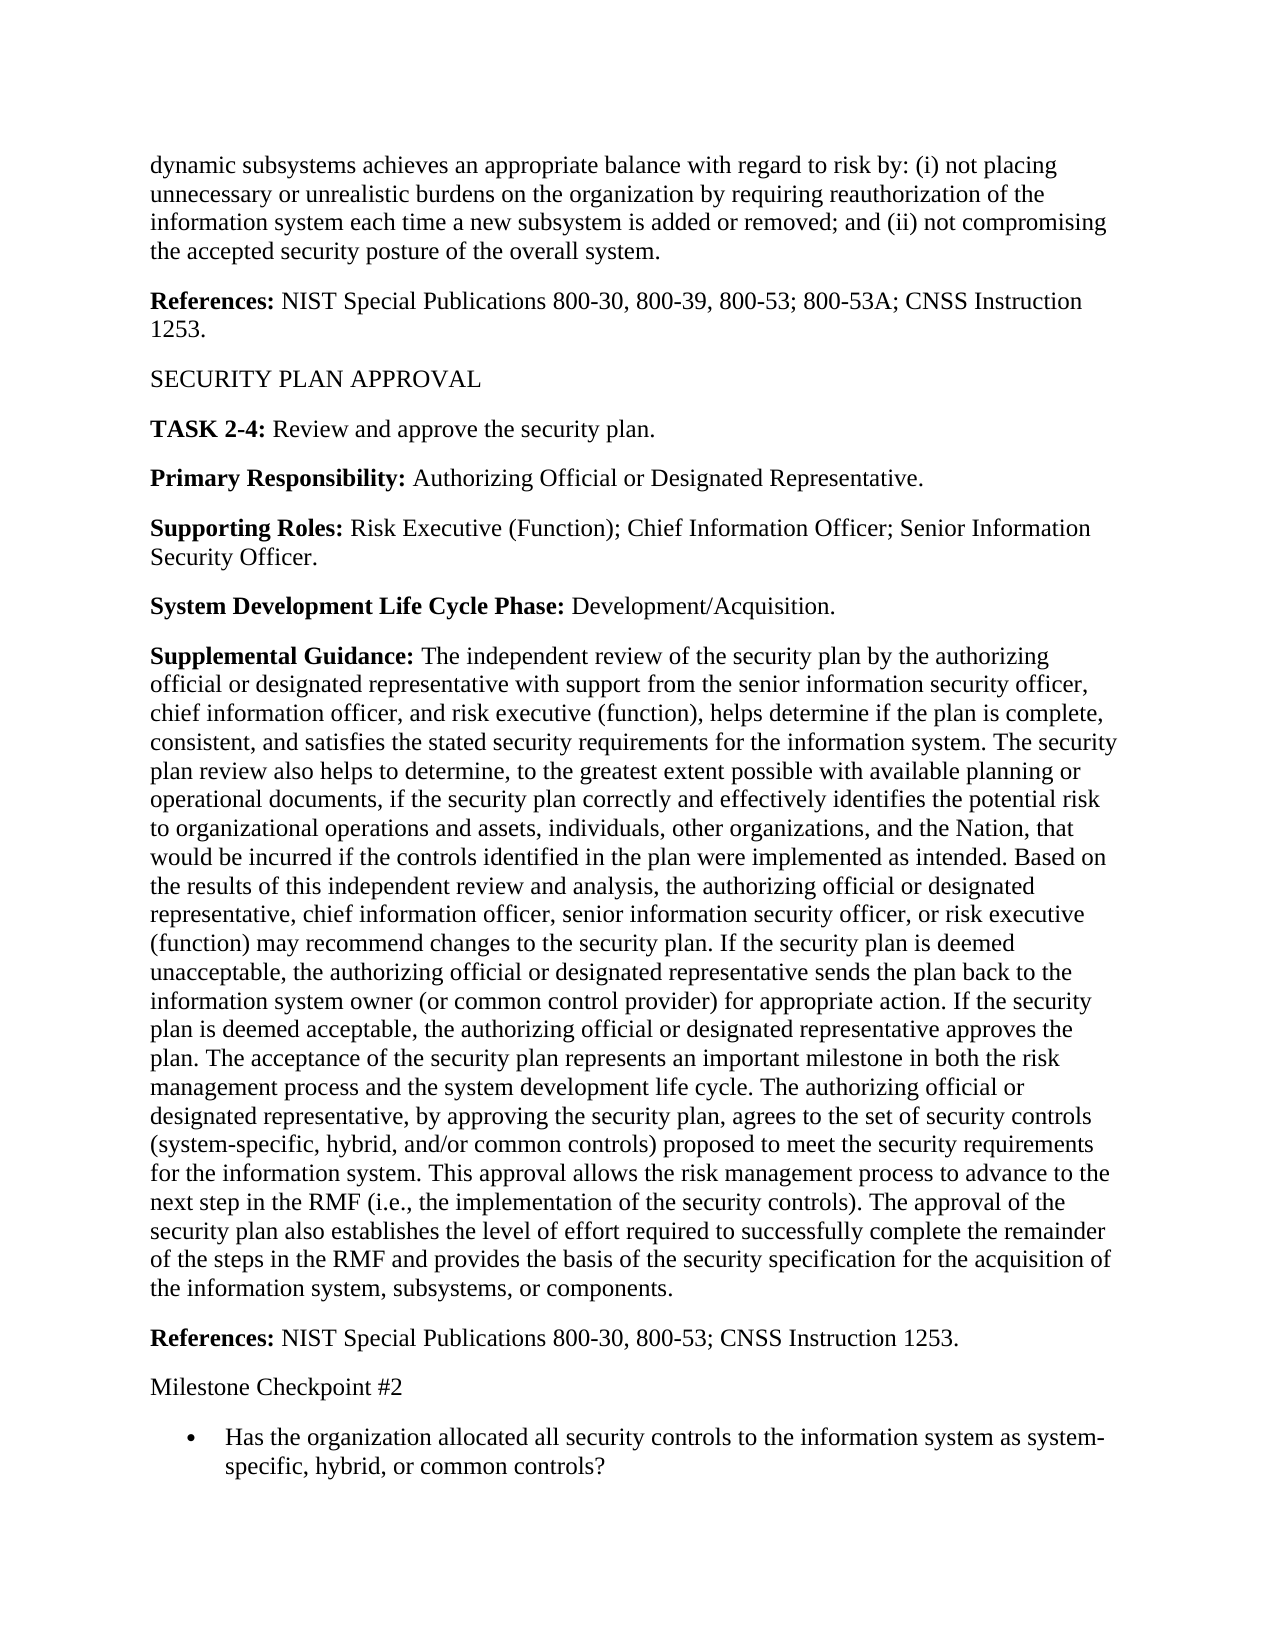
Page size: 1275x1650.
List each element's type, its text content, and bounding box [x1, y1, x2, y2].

text Supporting Roles: Risk Executive (Function); Chief Information Officer; Senior Information Security Officer. [150, 513, 1125, 570]
text Milestone Checkpoint #2 [150, 1372, 1125, 1401]
text TASK 2-4: Review and approve the security plan. [150, 414, 1125, 442]
text References: NIST Special Publications 800-30, 800-39, 800-53; 800-53A; CNSS Instruction 1253. [150, 286, 1125, 343]
text Primary Responsibility: Authorizing Official or Designated Representative. [150, 463, 1125, 492]
text Supplemental Guidance: The independent review of the security plan by the authorizing official or designated representative with support from the senior information security officer, chief information officer, and risk executive (function), helps determine if the plan is complete, consistent, and satisfies the stated security requirements for the information system. The security plan review also helps to determine, to the greatest extent possible with available planning or operational documents, if the security plan correctly and effectively identifies the potential risk to organizational operations and assets, individuals, other organizations, and the Nation, that would be incurred if the controls identified in the plan were implemented as intended. Based on the results of this independent review and analysis, the authorizing official or designated representative, chief information officer, senior information security officer, or risk executive (function) may recommend changes to the security plan. If the security plan is deemed unacceptable, the authorizing official or designated representative sends the plan back to the information system owner (or common control provider) for appropriate action. If the security plan is deemed acceptable, the authorizing official or designated representative approves the plan. The acceptance of the security plan represents an important milestone in both the risk management process and the system development life cycle. The authorizing official or designated representative, by approving the security plan, agrees to the set of security controls (system-specific, hybrid, and/or common controls) proposed to meet the security requirements for the information system. This approval allows the risk management process to advance to the next step in the RMF (i.e., the implementation of the security controls). The approval of the security plan also establishes the level of effort required to successfully complete the remainder of the steps in the RMF and provides the basis of the security specification for the acquisition of the information system, subsystems, or components. [150, 641, 1125, 1302]
text SECURITY PLAN APPROVAL [150, 364, 1125, 393]
text System Development Life Cycle Phase: Development/Acquisition. [150, 591, 1125, 620]
text dynamic subsystems achieves an appropriate balance with regard to risk by: (i) not placing unnecessary or unrealistic burdens on the organization by requiring reauthorization of the information system each time a new subsystem is added or removed; and (ii) not compromising the accepted security posture of the overall system. [150, 150, 1125, 265]
text References: NIST Special Publications 800-30, 800-53; CNSS Instruction 1253. [150, 1323, 1125, 1352]
list Has the organization allocated all security controls to the information system as system-specific, hybrid, or common controls? [187, 1422, 1125, 1479]
